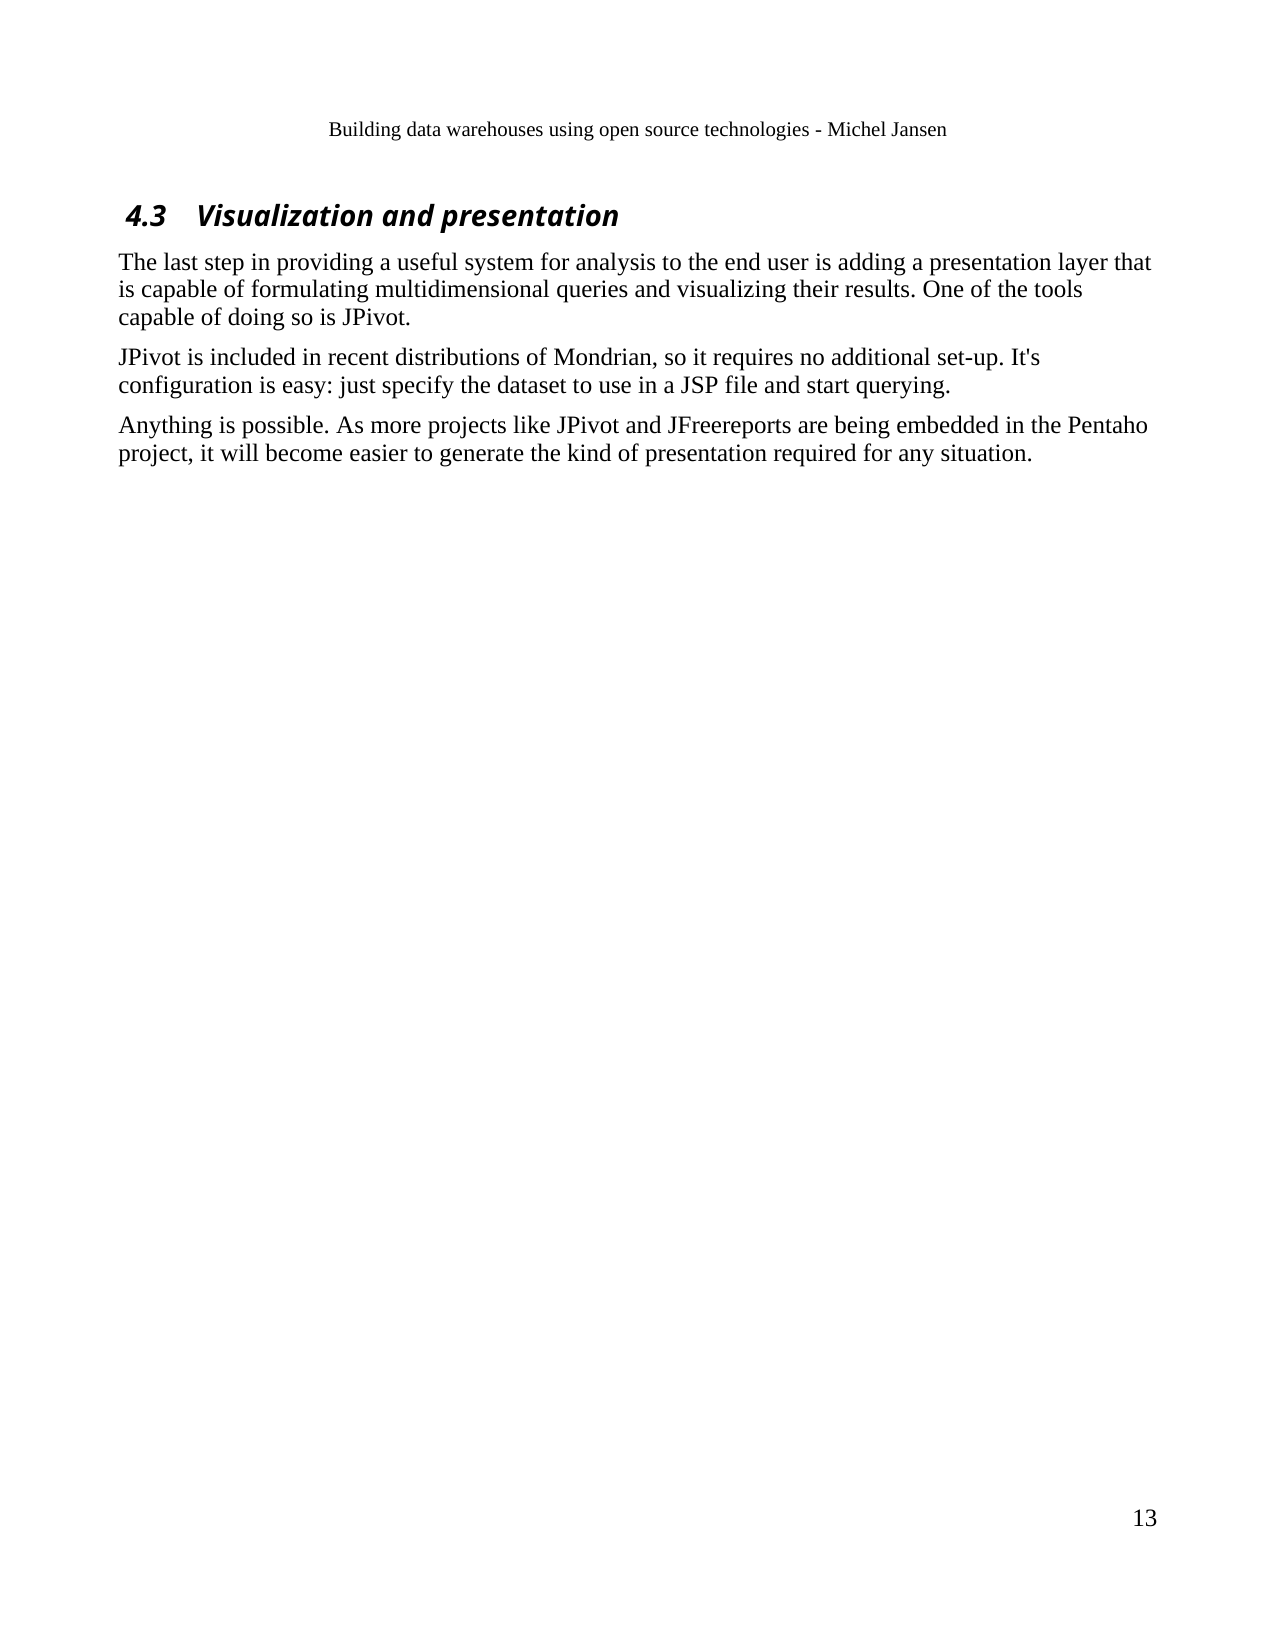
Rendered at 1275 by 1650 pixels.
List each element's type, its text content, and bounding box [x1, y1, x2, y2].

subtitle Visualization and presentation [118, 196, 1157, 235]
text Anything is possible. As more projects like JPivot and JFreereports are being embedded in the Pentaho project, it will become easier to generate the kind of presentation required for any situation. [118, 411, 1157, 467]
text The last step in providing a useful system for analysis to the end user is adding a presentation layer that is capable of formulating multidimensional queries and visualizing their results. One of the tools capable of doing so is JPivot. [118, 248, 1157, 331]
text JPivot is included in recent distributions of Mondrian, so it requires no additional set-up. It's configuration is easy: just specify the dataset to use in a JSP file and start querying. [118, 343, 1157, 399]
